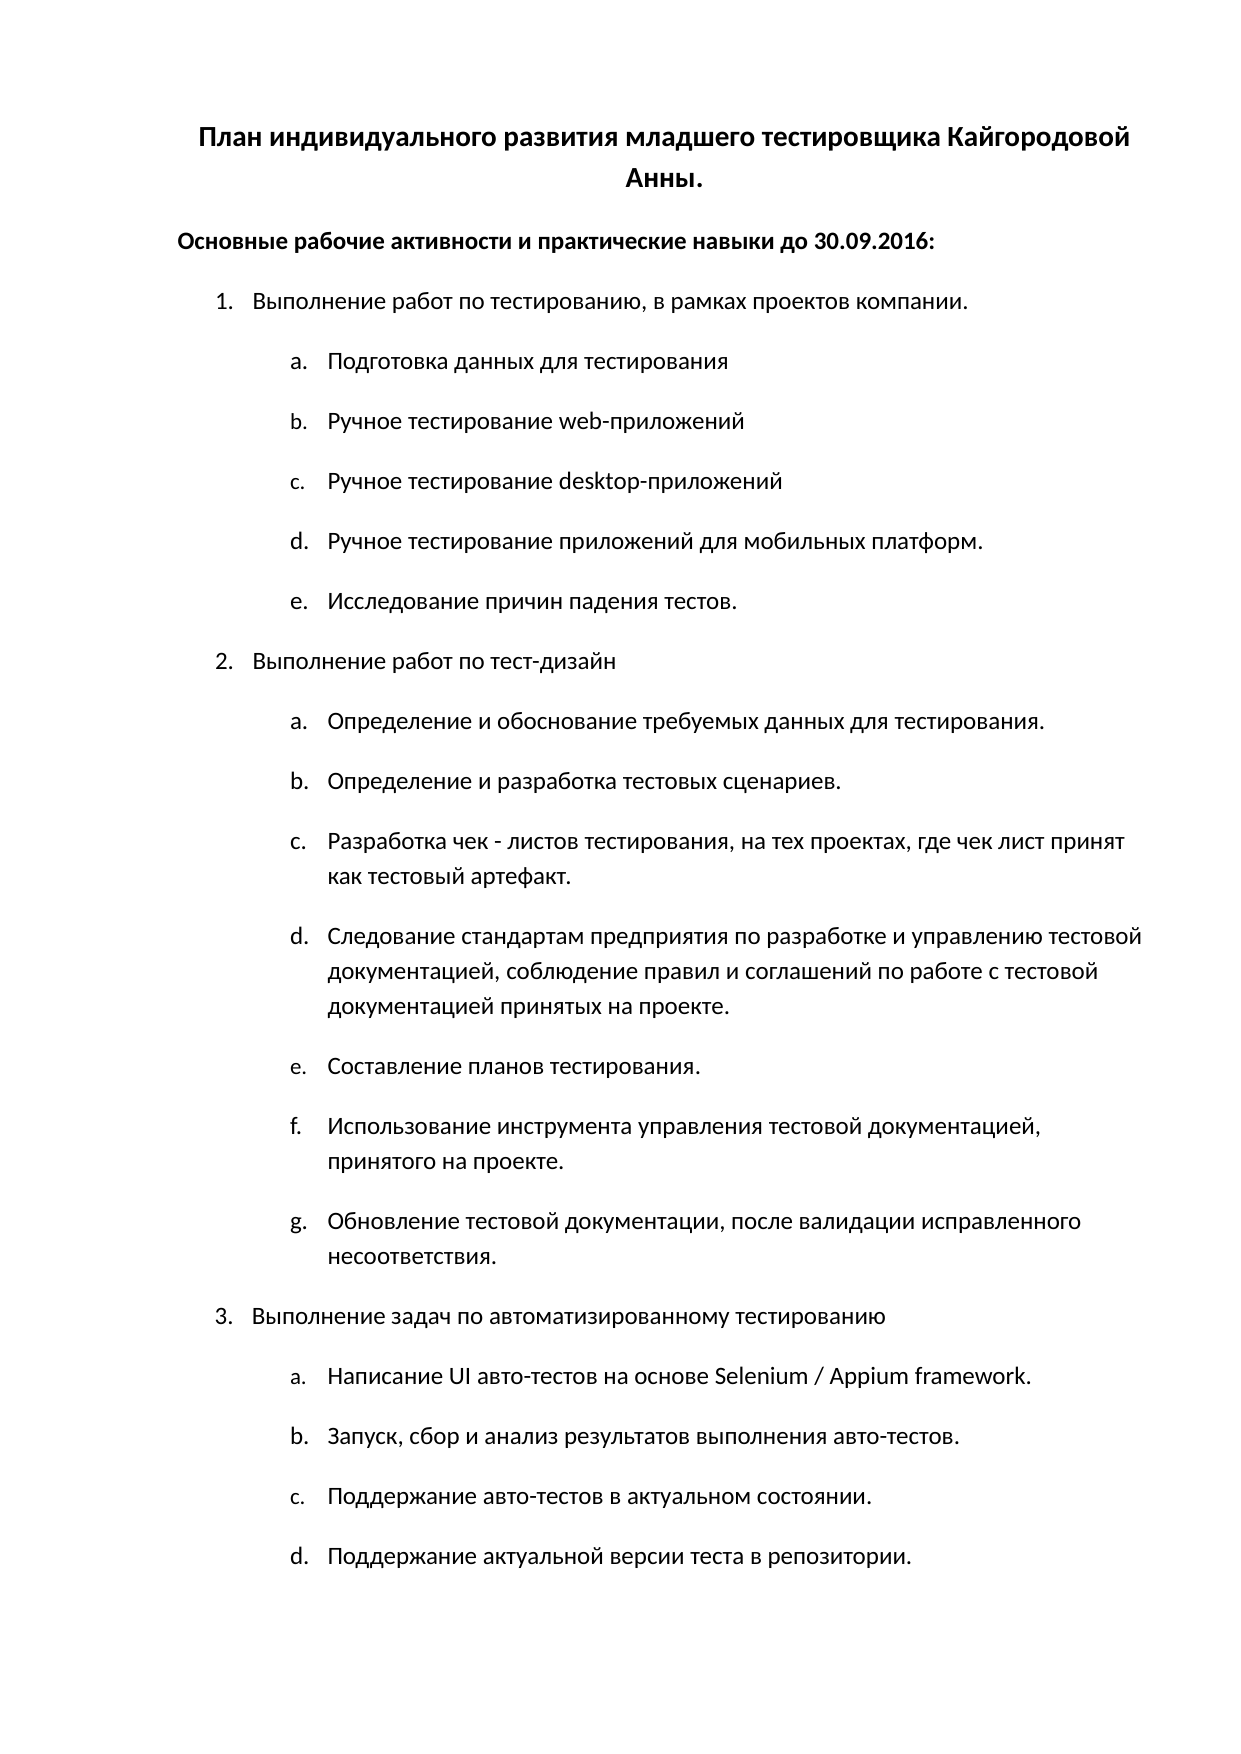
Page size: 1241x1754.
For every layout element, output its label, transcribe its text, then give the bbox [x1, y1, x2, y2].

list Составление планов тестирования. [290, 1050, 1152, 1081]
text План индивидуального развития младшего тестировщика Кайгородовой Анны. [177, 118, 1152, 195]
list Запуск, сбор и анализ результатов выполнения авто-тестов. [290, 1420, 1152, 1451]
list Поддержание актуальной версии теста в репозитории. [290, 1540, 1152, 1571]
list Следование стандартам предприятия по разработке и управлению тестовой документацией, соблюдение правил и соглашений по работе с тестовой документацией принятых на проекте. [290, 920, 1152, 1021]
list Ручное тестирование приложений для мобильных платформ. [290, 525, 1152, 556]
list Выполнение задач по автоматизированному тестированию [214, 1300, 1152, 1331]
list Выполнение работ по тест-дизайн [215, 645, 1152, 676]
list Подготовка данных для тестирования [290, 345, 1152, 376]
list Ручное тестирование web-приложений [290, 405, 1152, 436]
list Исследование причин падения тестов. [290, 585, 1152, 616]
list Определение и обоснование требуемых данных для тестирования. [290, 705, 1152, 736]
list Поддержание авто-тестов в актуальном состоянии. [290, 1480, 1152, 1511]
list Разработка чек - листов тестирования, на тех проектах, где чек лист принят как тестовый артефакт. [290, 825, 1152, 891]
list Обновление тестовой документации, после валидации исправленного несоответствия. [290, 1205, 1152, 1271]
list Определение и разработка тестовых сценариев. [290, 765, 1152, 796]
list Выполнение работ по тестированию, в рамках проектов компании. [215, 285, 1152, 316]
list Написание UI авто-тестов на основе Selenium / Appium framework. [290, 1360, 1152, 1391]
list Использование инструмента управления тестовой документацией, принятого на проекте. [290, 1110, 1152, 1176]
text Основные рабочие активности и практические навыки до 30.09.2016: [177, 225, 1152, 256]
list Ручное тестирование desktop-приложений [290, 465, 1152, 496]
